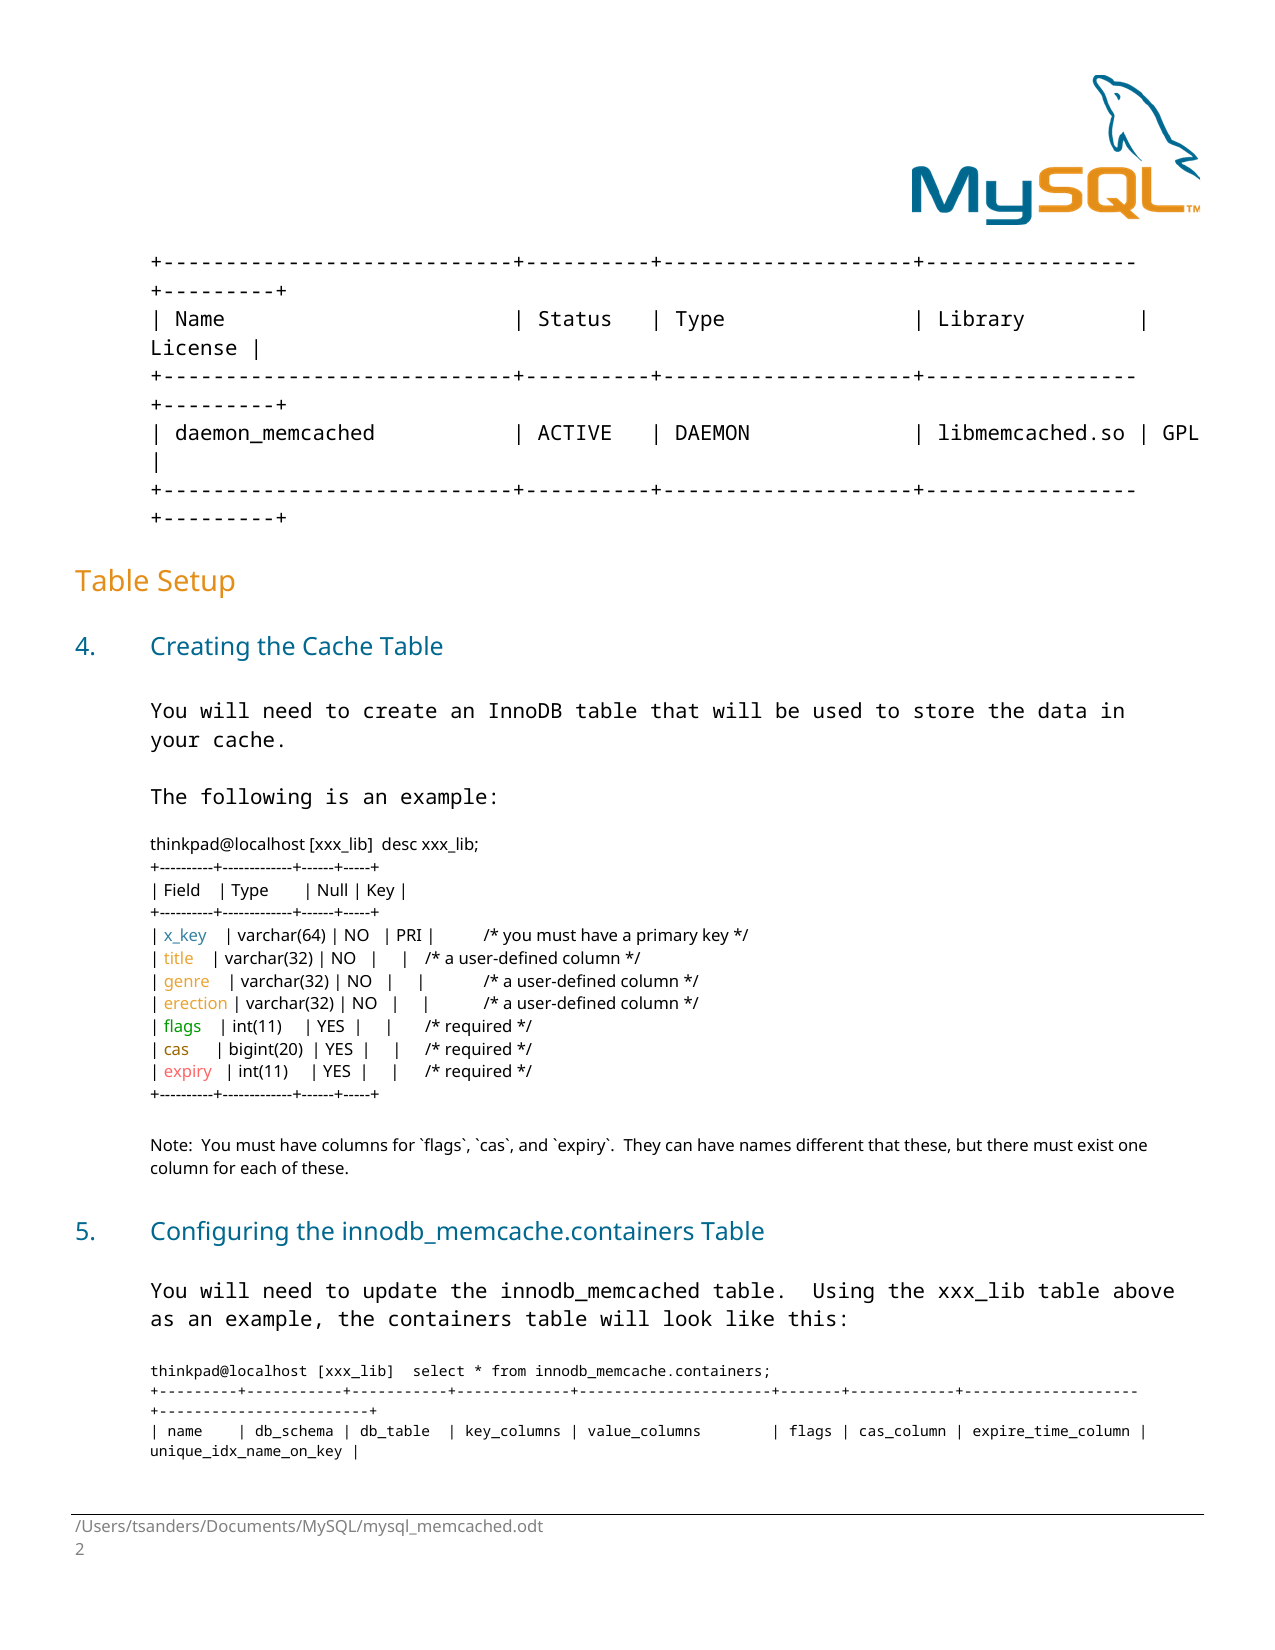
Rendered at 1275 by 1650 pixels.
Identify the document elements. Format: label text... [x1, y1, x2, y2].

text | flags | int(11) | YES | | /* required */ [150, 1015, 1200, 1037]
text +----------------------------+----------+--------------------+-----------------+---------+ [150, 247, 1200, 304]
text | Field | Type | Null | Key | [150, 878, 1200, 901]
list Configuring the innodb_memcache.containers Table [75, 1213, 1185, 1247]
picture [912, 75, 1200, 225]
text +----------------------------+----------+--------------------+-----------------+---------+ [150, 475, 1200, 532]
text | Name | Status | Type | Library | License | [150, 304, 1200, 361]
text | daemon_memcached | ACTIVE | DAEMON | libmemcached.so | GPL | [150, 418, 1200, 475]
text thinkpad@localhost [xxx_lib] select * from innodb_memcache.containers; [150, 1361, 1185, 1381]
text +----------+-------------+------+-----+ [150, 1083, 1200, 1106]
text The following is an example: [150, 782, 1185, 810]
text | cas | bigint(20) | YES | | /* required */ [150, 1037, 1200, 1060]
text thinkpad@localhost [xxx_lib] desc xxx_lib; [150, 833, 1200, 856]
text You will need to update the innodb_memcached table. Using the xxx_lib table above as an example, the containers table will look like this: [150, 1276, 1185, 1333]
text +----------+-------------+------+-----+ [150, 856, 1200, 878]
picture [1108, 75, 1200, 176]
text Table Setup [75, 560, 1200, 600]
text | name | db_schema | db_table | key_columns | value_columns | flags | cas_column | expire_time_column | unique_idx_name_on_key | [150, 1421, 1185, 1461]
text | erection | varchar(32) | NO | | /* a user-defined column */ [150, 992, 1200, 1015]
text | title | varchar(32) | NO | | /* a user-defined column */ [150, 947, 1200, 969]
text | genre | varchar(32) | NO | | /* a user-defined column */ [150, 969, 1200, 992]
text +----------------------------+----------+--------------------+-----------------+---------+ [150, 361, 1200, 418]
text | expiry | int(11) | YES | | /* required */ [150, 1060, 1200, 1083]
text You will need to create an InnoDB table that will be used to store the data in your cache. [150, 697, 1185, 753]
text +---------+-----------+-----------+-------------+----------------------+-------+------------+--------------------+------------------------+ [150, 1381, 1185, 1421]
text Note: You must have columns for `flags`, `cas`, and `expiry`. They can have names different that these, but there must exist one column for each of these. [150, 1134, 1200, 1179]
text +----------+-------------+------+-----+ [150, 901, 1200, 924]
text | x_key | varchar(64) | NO | PRI | /* you must have a primary key */ [150, 924, 1200, 947]
list Creating the Cache Table [75, 628, 1185, 662]
